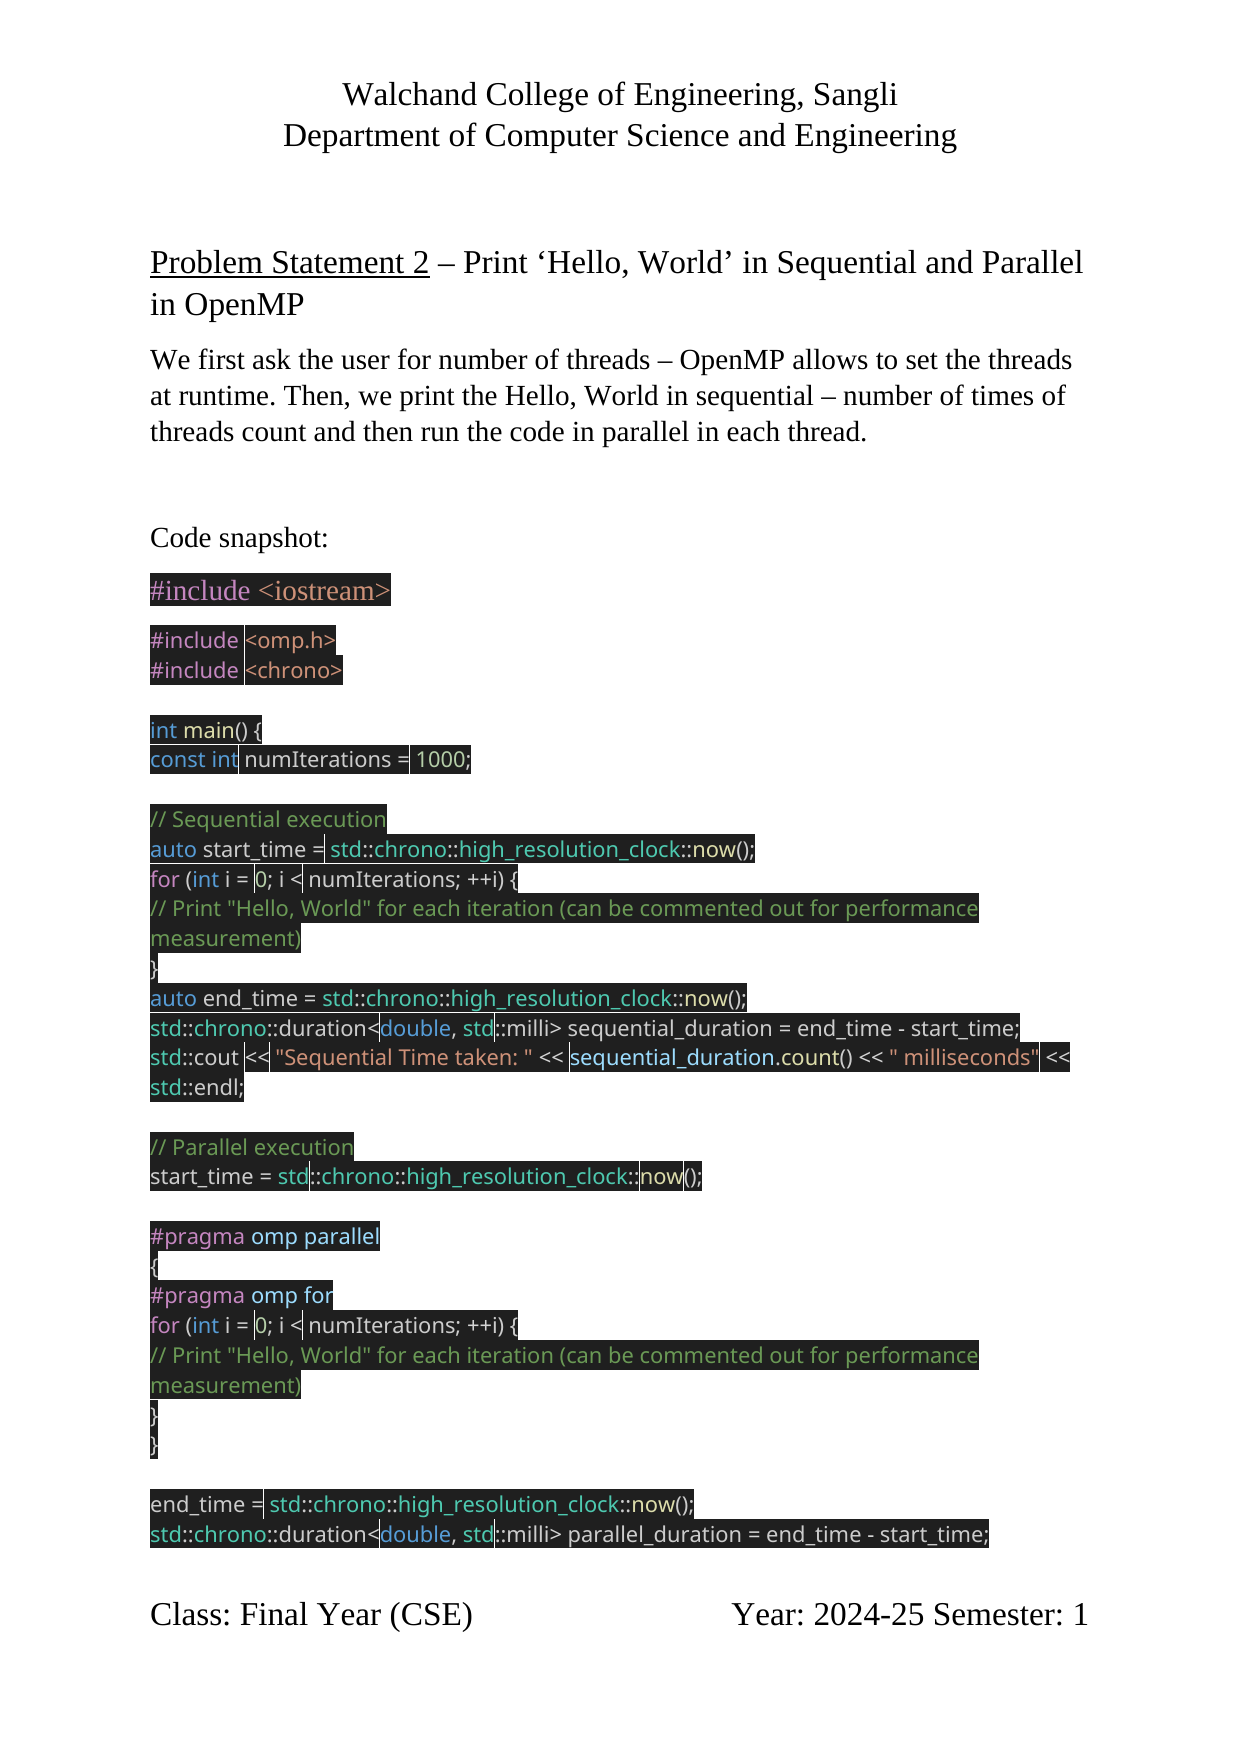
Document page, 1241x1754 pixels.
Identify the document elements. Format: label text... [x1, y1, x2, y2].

text std::chrono::duration<double, std::milli> sequential_duration = end_time - start_time; [150, 1012, 1090, 1042]
text Problem Statement 2 – Print ‘Hello, World’ in Sequential and Parallel in OpenMP [150, 201, 1090, 322]
text Code snapshot: [150, 520, 1090, 553]
text int main() { [150, 715, 1090, 744]
text auto start_time = std::chrono::high_resolution_clock::now(); [150, 834, 1090, 863]
text std::cout << "Sequential Time taken: " << sequential_duration.count() << " milliseconds" << std::endl; [150, 1042, 1090, 1102]
text const int numIterations = 1000; [150, 744, 1090, 774]
text std::chrono::duration<double, std::milli> parallel_duration = end_time - start_time; [150, 1519, 1090, 1548]
text auto end_time = std::chrono::high_resolution_clock::now(); [150, 983, 1090, 1012]
text } [150, 1399, 1090, 1429]
text // Print "Hello, World" for each iteration (can be commented out for performance measurement) [150, 1340, 1090, 1399]
text { [150, 1251, 1090, 1280]
text // Print "Hello, World" for each iteration (can be commented out for performance measurement) [150, 893, 1090, 953]
text We first ask the user for number of threads – OpenMP allows to set the threads at runtime. Then, we print the Hello, World in sequential – number of times of threads count and then run the code in parallel in each thread. [150, 342, 1090, 448]
text #pragma omp for [150, 1280, 1090, 1310]
text #include <chrono> [150, 655, 1090, 685]
text } [150, 1429, 1090, 1459]
text end_time = std::chrono::high_resolution_clock::now(); [150, 1489, 1090, 1519]
text for (int i = 0; i < numIterations; ++i) { [150, 863, 1090, 893]
text for (int i = 0; i < numIterations; ++i) { [150, 1310, 1090, 1340]
text // Sequential execution [150, 804, 1090, 834]
text start_time = std::chrono::high_resolution_clock::now(); [150, 1161, 1090, 1191]
text #pragma omp parallel [150, 1221, 1090, 1251]
text // Parallel execution [150, 1132, 1090, 1161]
text #include <iostream> [150, 573, 1090, 606]
text #include <omp.h> [150, 625, 1090, 655]
text } [150, 953, 1090, 983]
